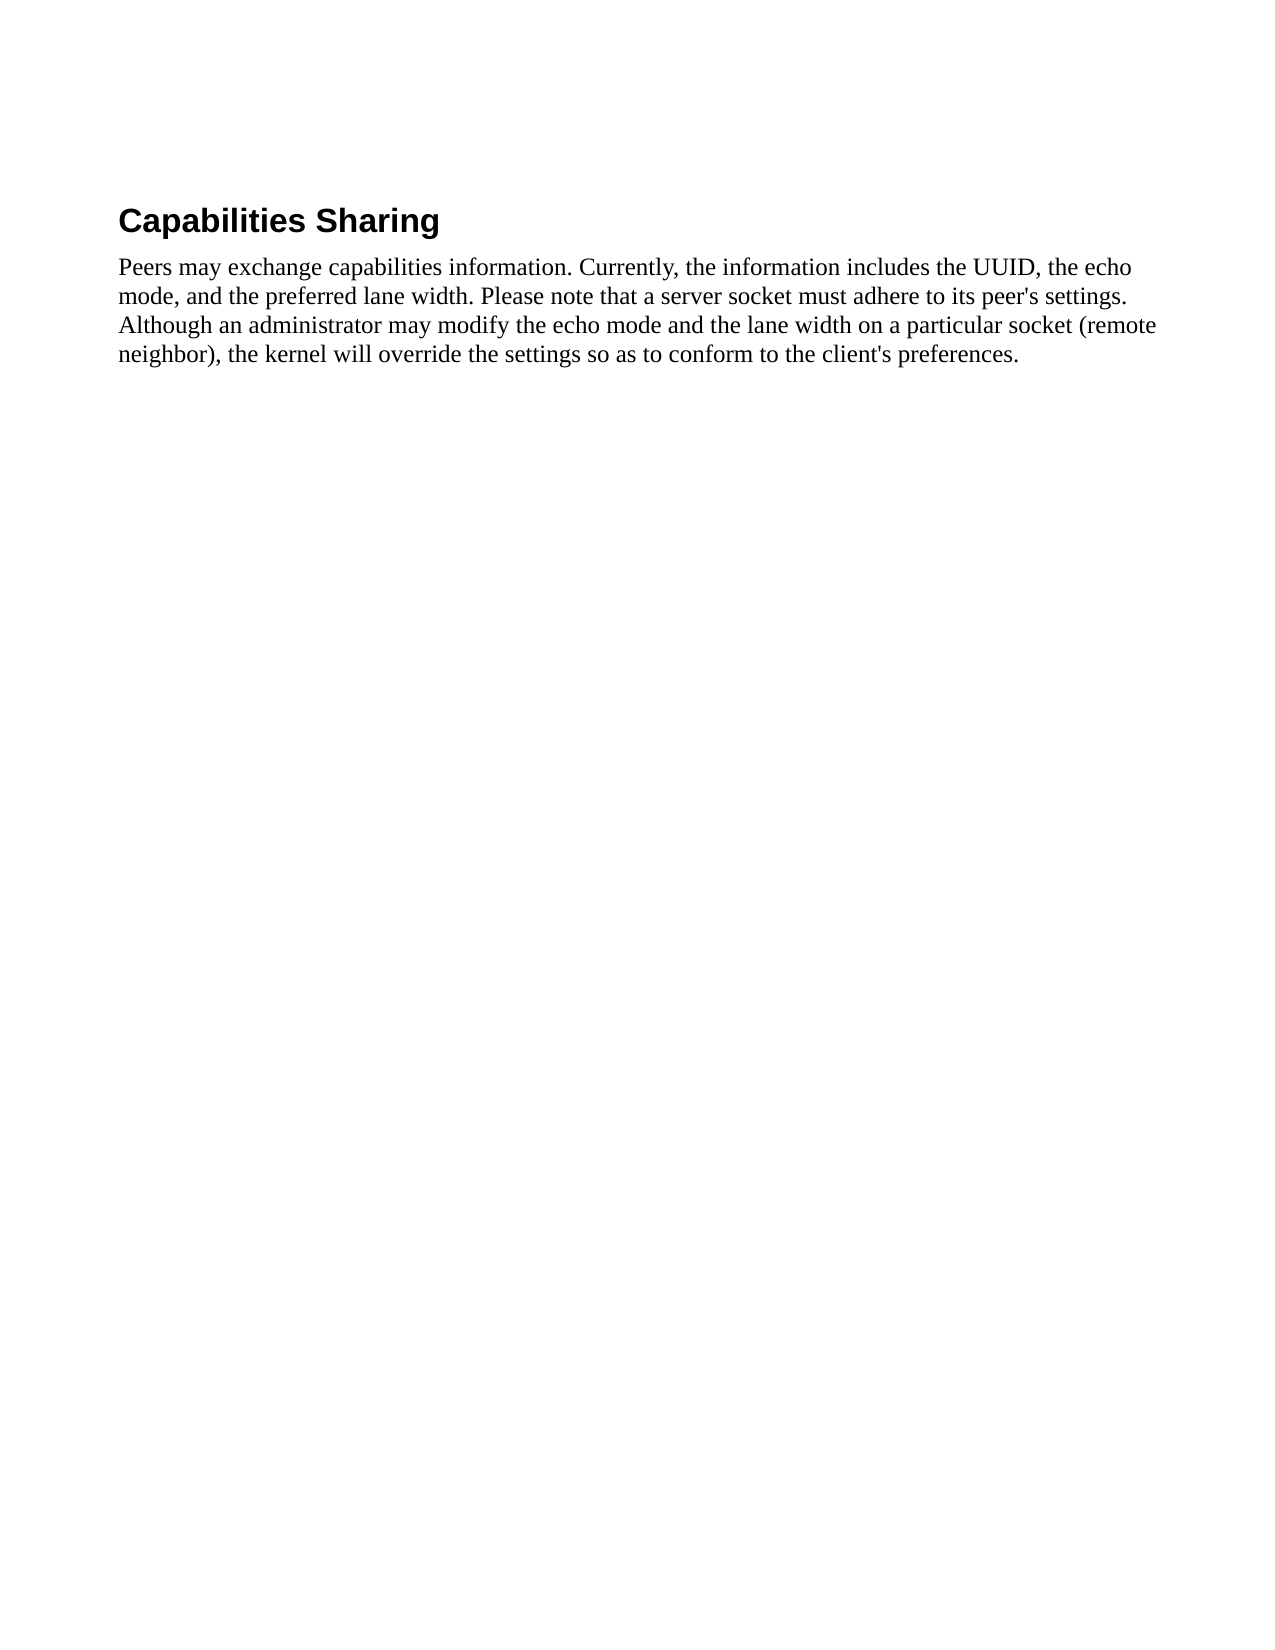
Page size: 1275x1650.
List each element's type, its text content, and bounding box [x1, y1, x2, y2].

subtitle Capabilities Sharing [118, 201, 1157, 240]
text Peers may exchange capabilities information. Currently, the information includes the UUID, the echo mode, and the preferred lane width. Please note that a server socket must adhere to its peer's settings. Although an administrator may modify the echo mode and the lane width on a particular socket (remote neighbor), the kernel will override the settings so as to conform to the client's preferences. [118, 252, 1157, 367]
